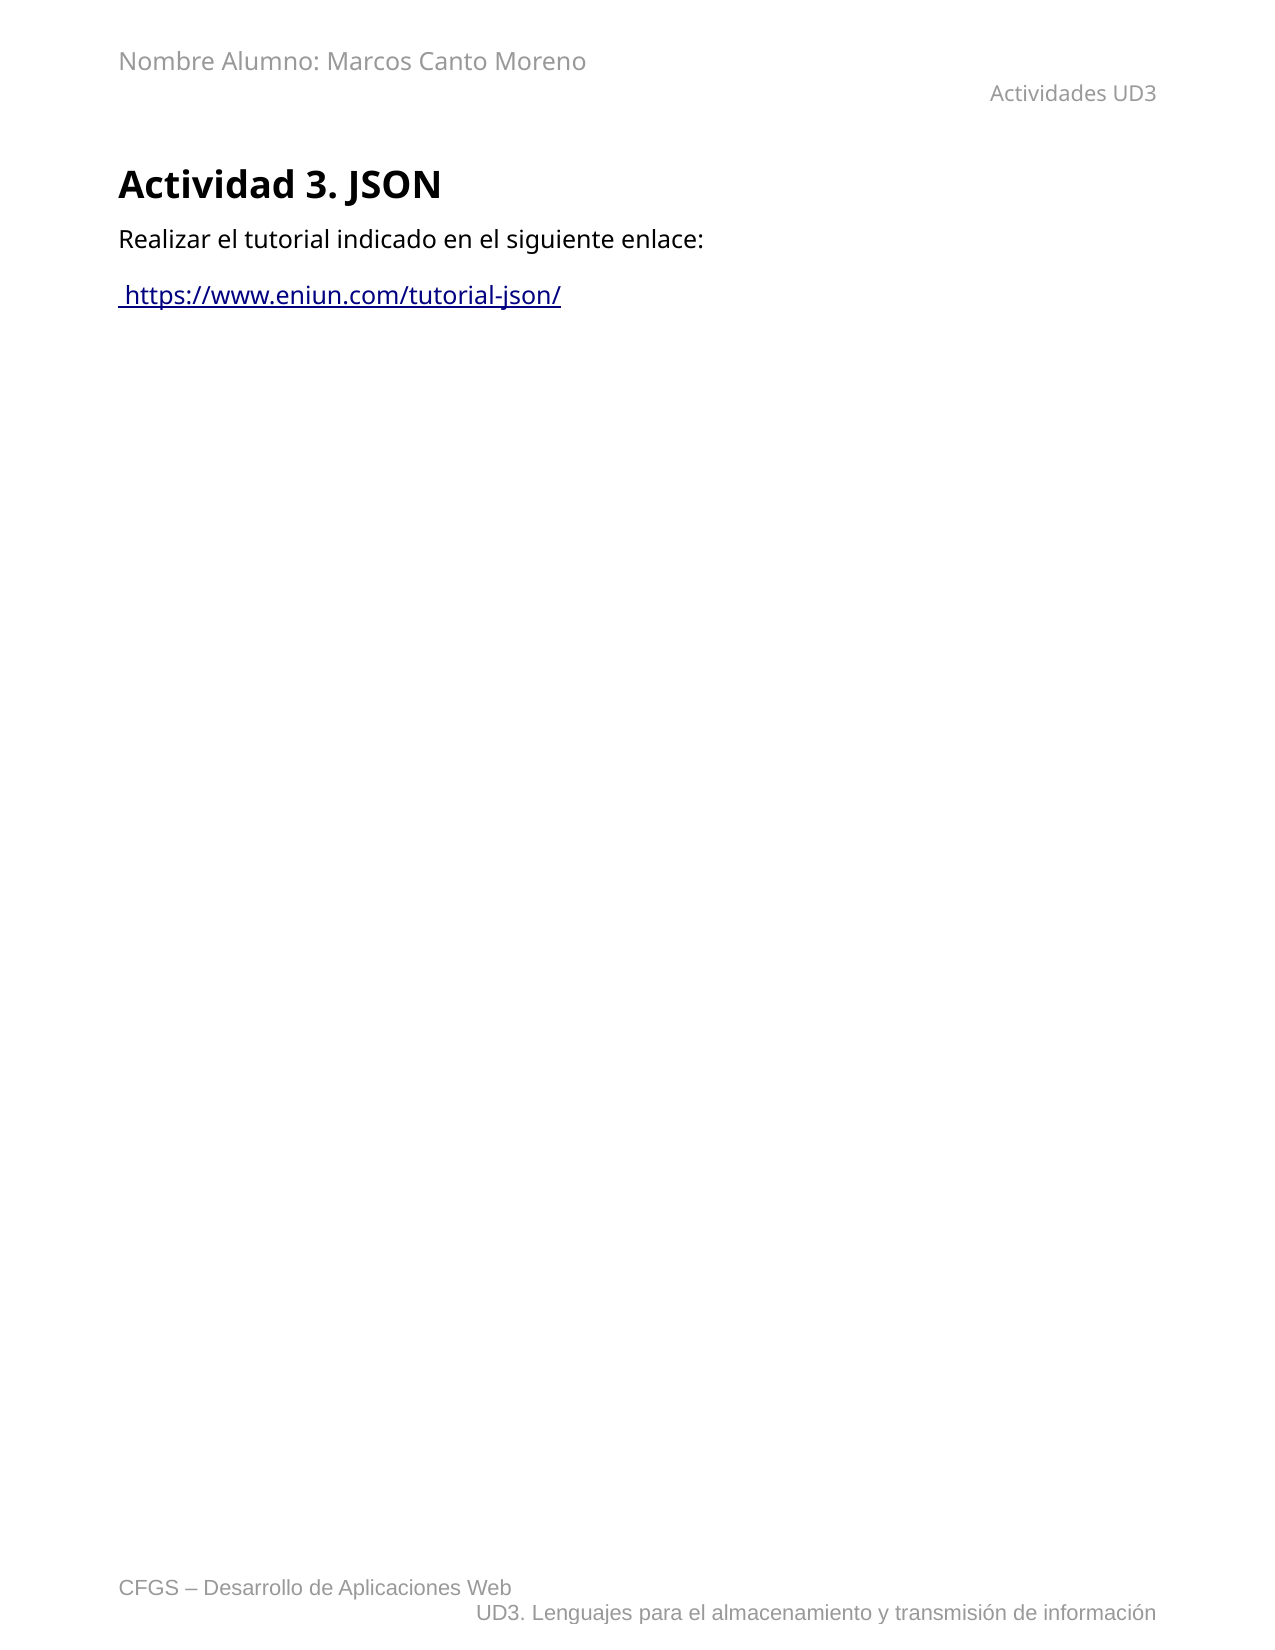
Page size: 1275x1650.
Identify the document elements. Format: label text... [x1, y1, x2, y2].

text https://www.eniun.com/tutorial-json/ [118, 277, 1157, 311]
subtitle Actividad 3. JSON [118, 158, 1157, 209]
text Realizar el tutorial indicado en el siguiente enlace: [118, 222, 1157, 256]
